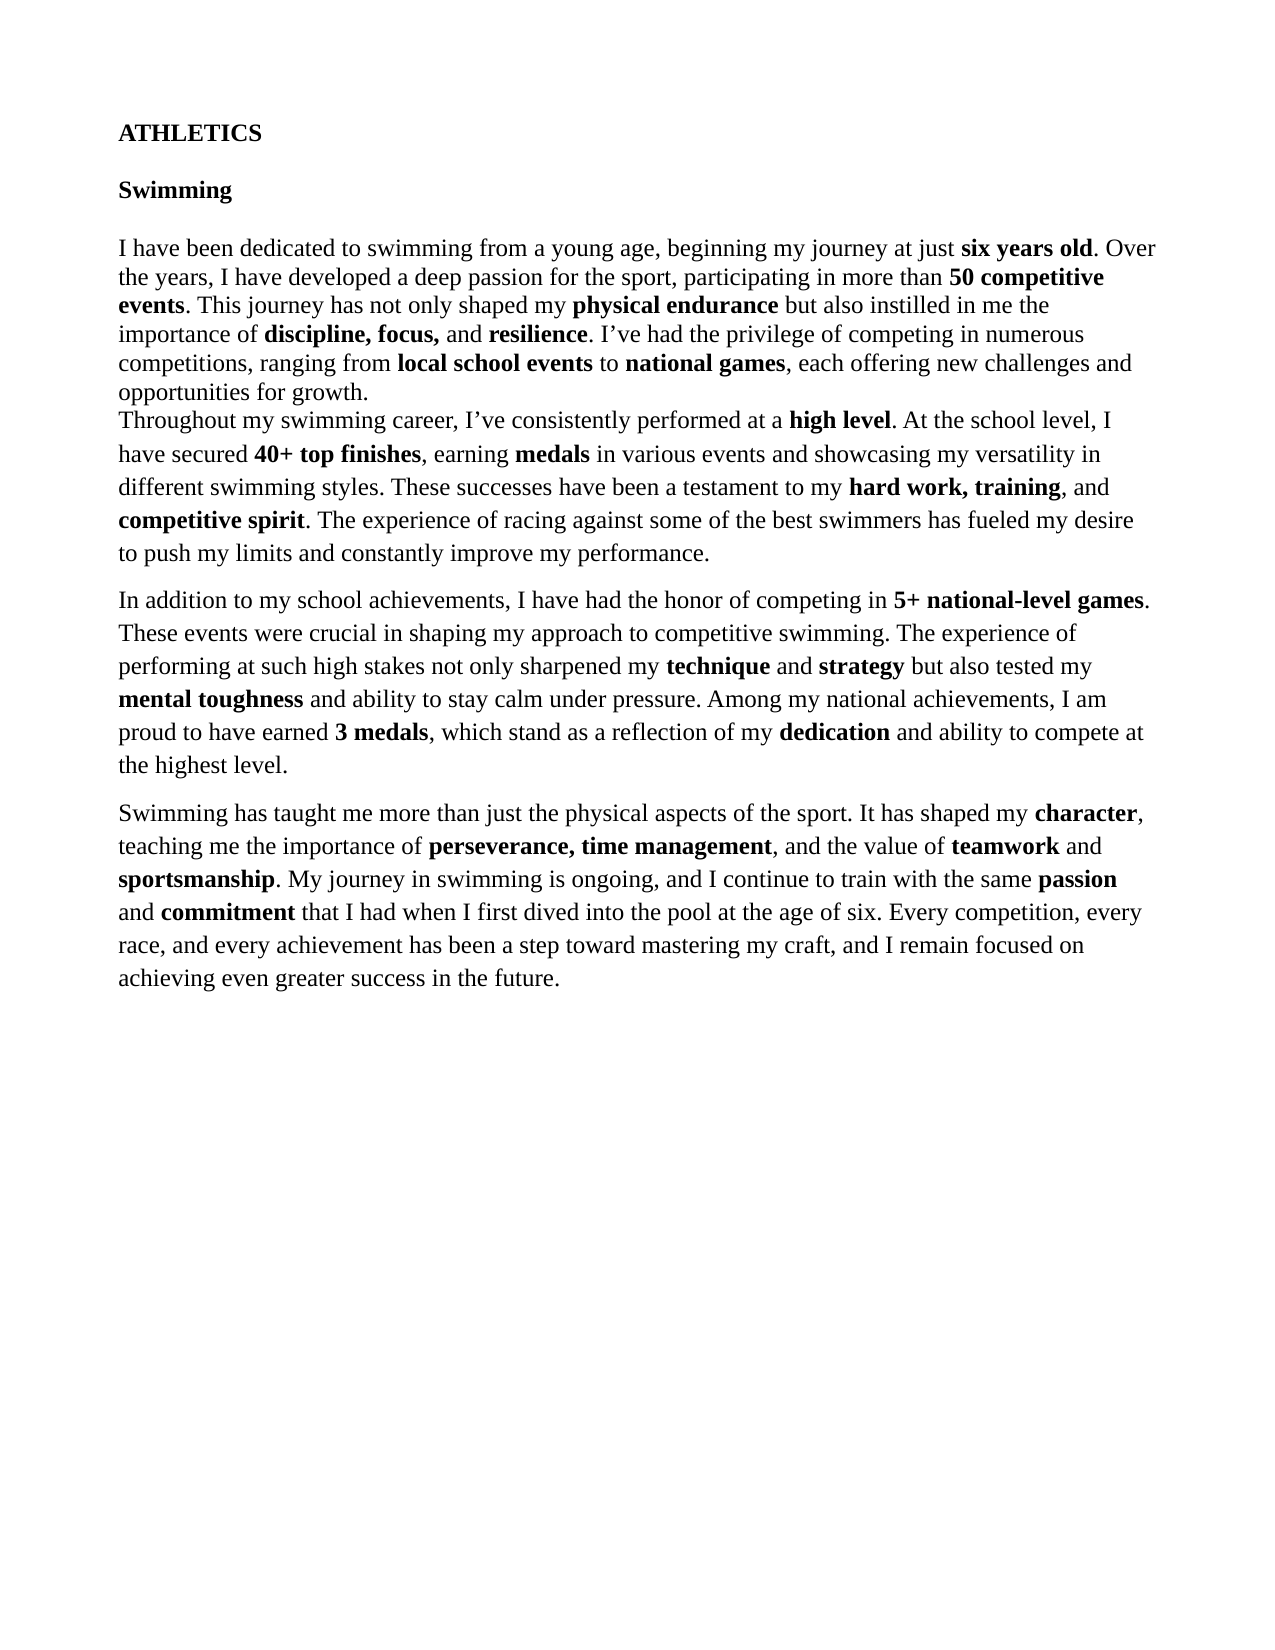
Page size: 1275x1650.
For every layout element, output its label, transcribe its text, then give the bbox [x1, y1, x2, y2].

text ATHLETICS [118, 118, 1157, 147]
text Swimming I have been dedicated to swimming from a young age, beginning my journey at just six years old. Over the years, I have developed a deep passion for the sport, participating in more than 50 competitive events. This journey has not only shaped my physical endurance but also instilled in me the importance of discipline, focus, and resilience. I’ve had the privilege of competing in numerous competitions, ranging from local school events to national games, each offering new challenges and opportunities for growth. [118, 176, 1157, 406]
text Throughout my swimming career, I’ve consistently performed at a high level. At the school level, I have secured 40+ top finishes, earning medals in various events and showcasing my versatility in different swimming styles. These successes have been a testament to my hard work, training, and competitive spirit. The experience of racing against some of the best swimmers has fueled my desire to push my limits and constantly improve my performance. [118, 406, 1157, 566]
text Swimming has taught me more than just the physical aspects of the sport. It has shaped my character, teaching me the importance of perseverance, time management, and the value of teamwork and sportsmanship. My journey in swimming is ongoing, and I continue to train with the same passion and commitment that I had when I first dived into the pool at the age of six. Every competition, every race, and every achievement has been a step toward mastering my craft, and I remain focused on achieving even greater success in the future. [118, 798, 1157, 992]
text In addition to my school achievements, I have had the honor of competing in 5+ national-level games. These events were crucial in shaping my approach to competitive swimming. The experience of performing at such high stakes not only sharpened my technique and strategy but also tested my mental toughness and ability to stay calm under pressure. Among my national achievements, I am proud to have earned 3 medals, which stand as a reflection of my dedication and ability to compete at the highest level. [118, 585, 1157, 779]
